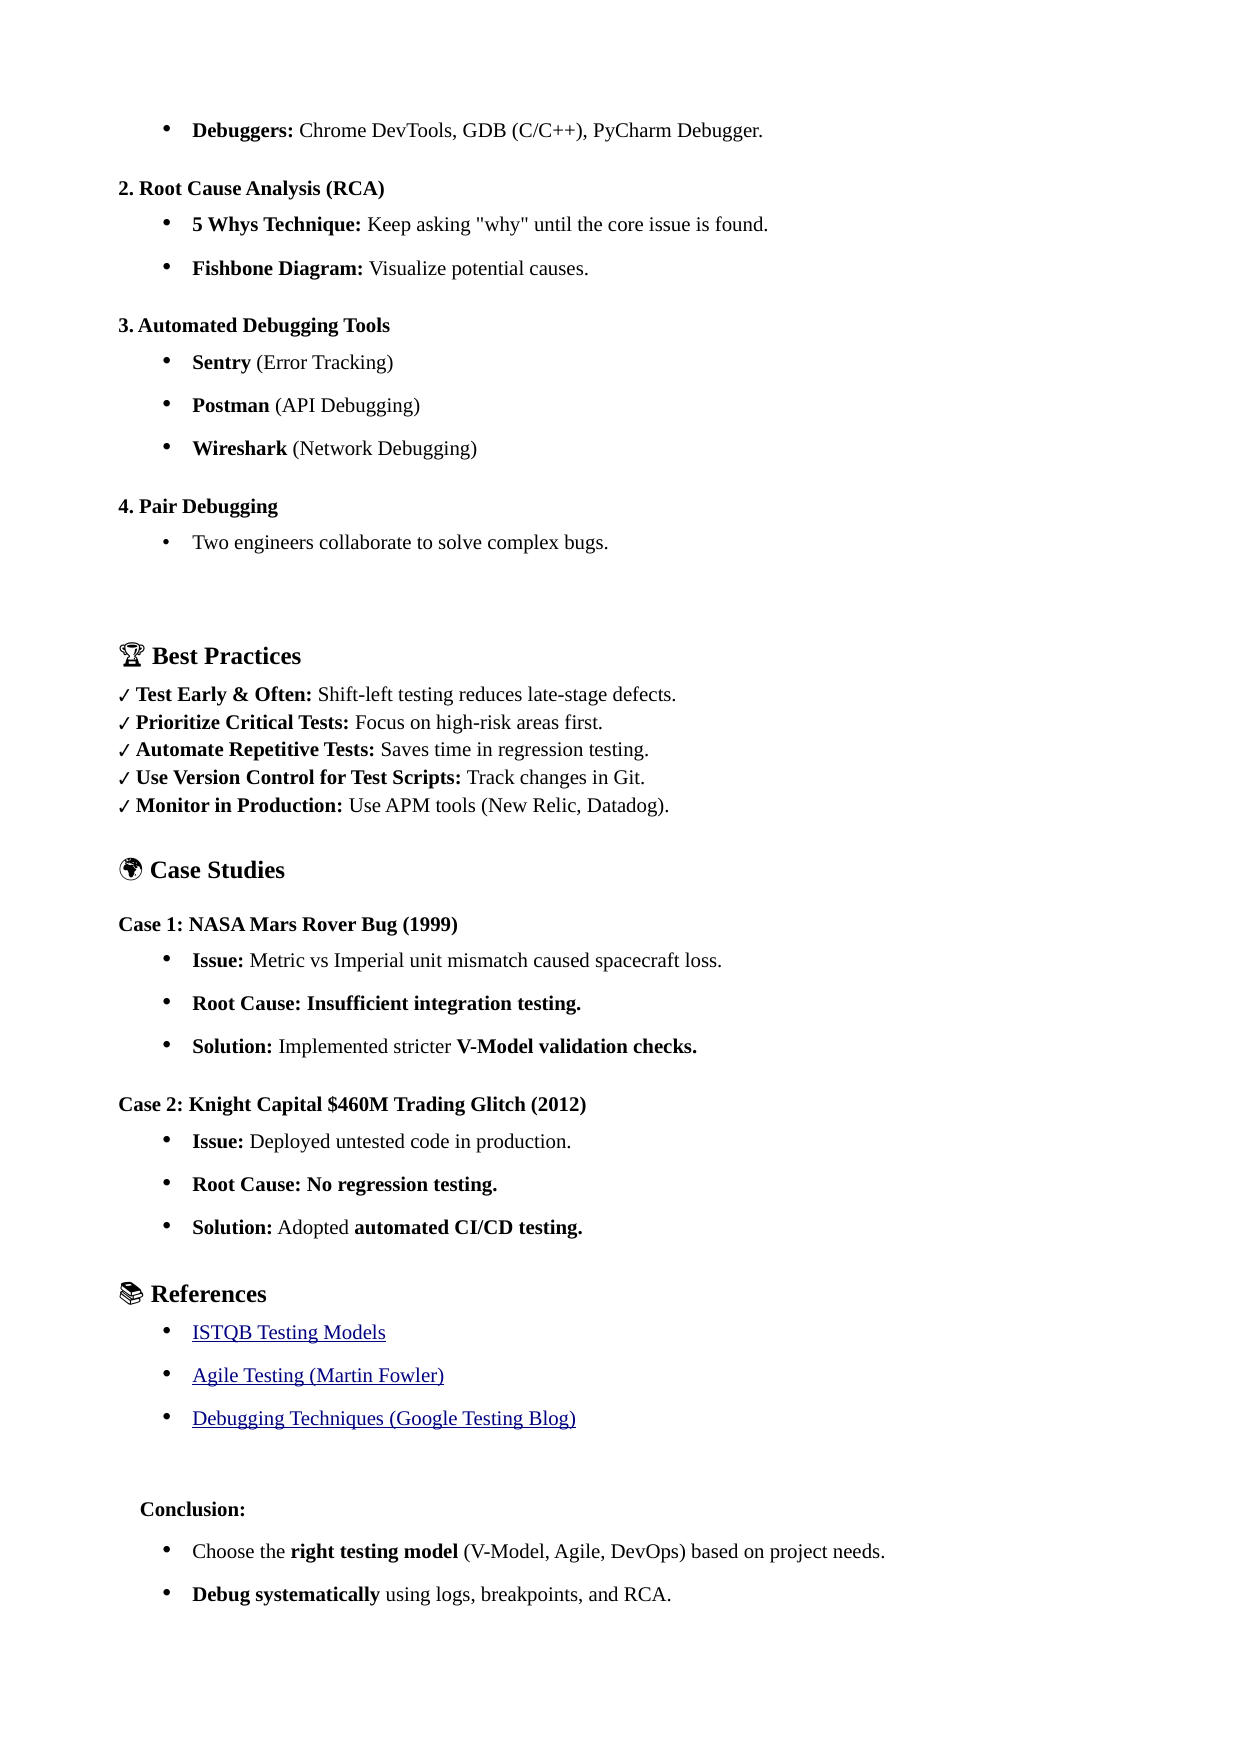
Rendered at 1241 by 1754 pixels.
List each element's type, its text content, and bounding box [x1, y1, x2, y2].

list Debuggers: Chrome DevTools, GDB (C/C++), PyCharm Debugger. [162, 118, 1122, 143]
list Root Cause: No regression testing. [162, 1172, 1122, 1197]
list Choose the right testing model (V-Model, Agile, DevOps) based on project needs. [162, 1539, 1122, 1564]
text ✔ Test Early & Often: Shift-left testing reduces late-stage defects. ✔ Prioritize Critical Tests: Focus on high-risk areas first. ✔ Automate Repetitive Tests: Saves time in regression testing. ✔ Use Version Control for Test Scripts: Track changes in Git. ✔ Monitor in Production: Use APM tools (New Relic, Datadog). [118, 682, 1122, 817]
list Two engineers collaborate to solve complex bugs. [162, 530, 1122, 554]
list Debugging Techniques (Google Testing Blog) [162, 1406, 1122, 1431]
subtitle Case 1: NASA Mars Rover Bug (1999) [118, 911, 1122, 936]
list Postman (API Debugging) [162, 393, 1122, 418]
text 🔹 Conclusion: [118, 1497, 1122, 1521]
subtitle Case 2: Knight Capital $460M Trading Glitch (2012) [118, 1092, 1122, 1116]
list Issue: Deployed untested code in production. [162, 1128, 1122, 1153]
subtitle 🌍 Case Studies [118, 856, 1122, 884]
list Wireshark (Network Debugging) [162, 436, 1122, 461]
list Agile Testing (Martin Fowler) [162, 1363, 1122, 1388]
list Fishbone Diagram: Visualize potential causes. [162, 256, 1122, 280]
list Root Cause: Insufficient integration testing. [162, 991, 1122, 1016]
list Debug systematically using logs, breakpoints, and RCA. [162, 1582, 1122, 1607]
subtitle 2. Root Cause Analysis (RCA) [118, 176, 1122, 200]
subtitle 🏆 Best Practices [118, 641, 1122, 670]
list Solution: Adopted automated CI/CD testing. [162, 1215, 1122, 1240]
list Issue: Metric vs Imperial unit mismatch caused spacecraft loss. [162, 948, 1122, 973]
list Solution: Implemented stricter V-Model validation checks. [162, 1034, 1122, 1059]
subtitle 3. Automated Debugging Tools [118, 313, 1122, 337]
subtitle 📚 References [118, 1279, 1122, 1307]
list Sentry (Error Tracking) [162, 350, 1122, 375]
list 5 Whys Technique: Keep asking "why" until the core issue is found. [162, 212, 1122, 237]
list ISTQB Testing Models [162, 1320, 1122, 1345]
subtitle 4. Pair Debugging [118, 494, 1122, 518]
